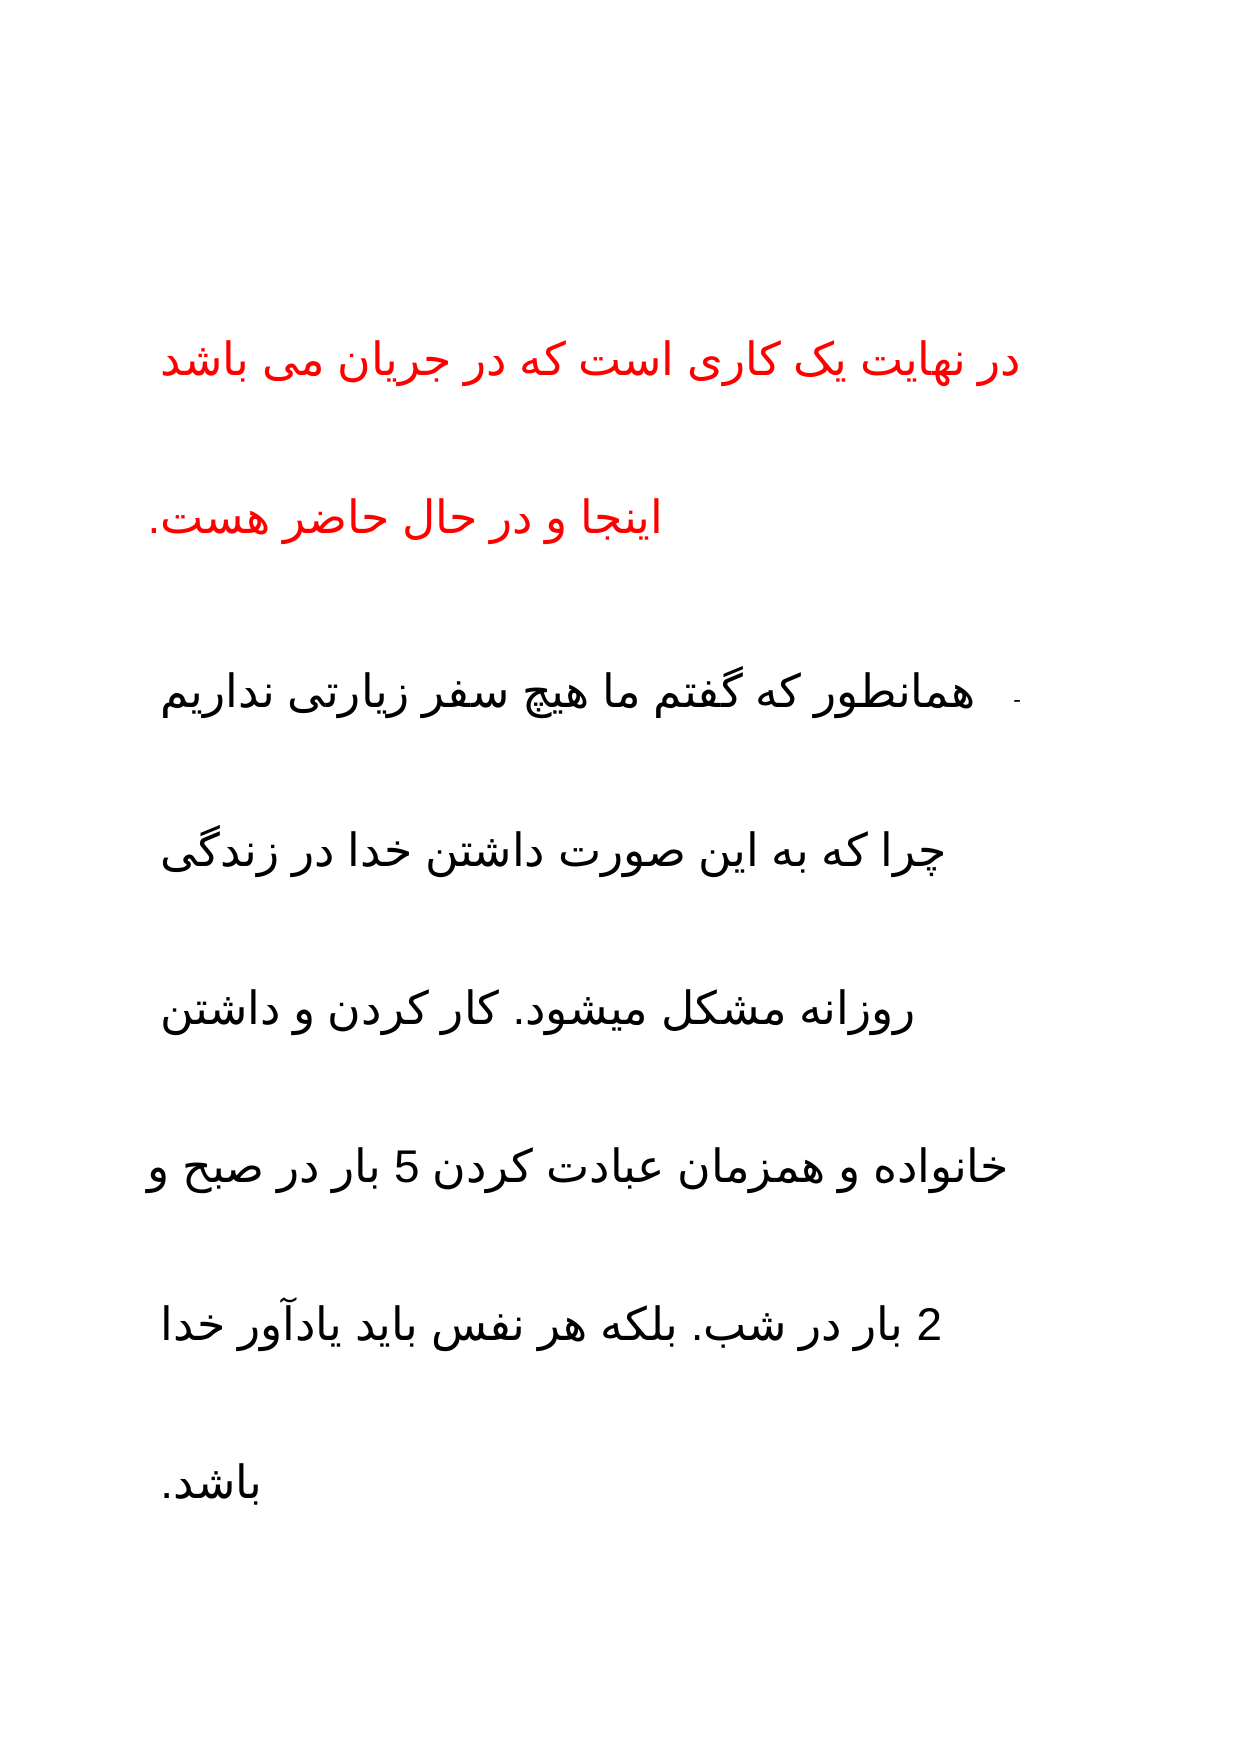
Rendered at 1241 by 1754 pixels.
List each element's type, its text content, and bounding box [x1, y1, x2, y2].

list همانطور که گفتم ما هیچ سفر زیارتی نداریم چرا که به این صورت داشتن خدا در زندگی روزانه مشکل میشود. کار کردن و داشتن خانواده و همزمان عبادت کردن 5 بار در صبح و 2 بار در شب. بلکه هر نفس باید یادآور خدا باشد. [148, 665, 1055, 1508]
text در نهایت یک کاری است که در جریان می باشد اینجا و در حال حاضر هست. [148, 332, 1093, 543]
